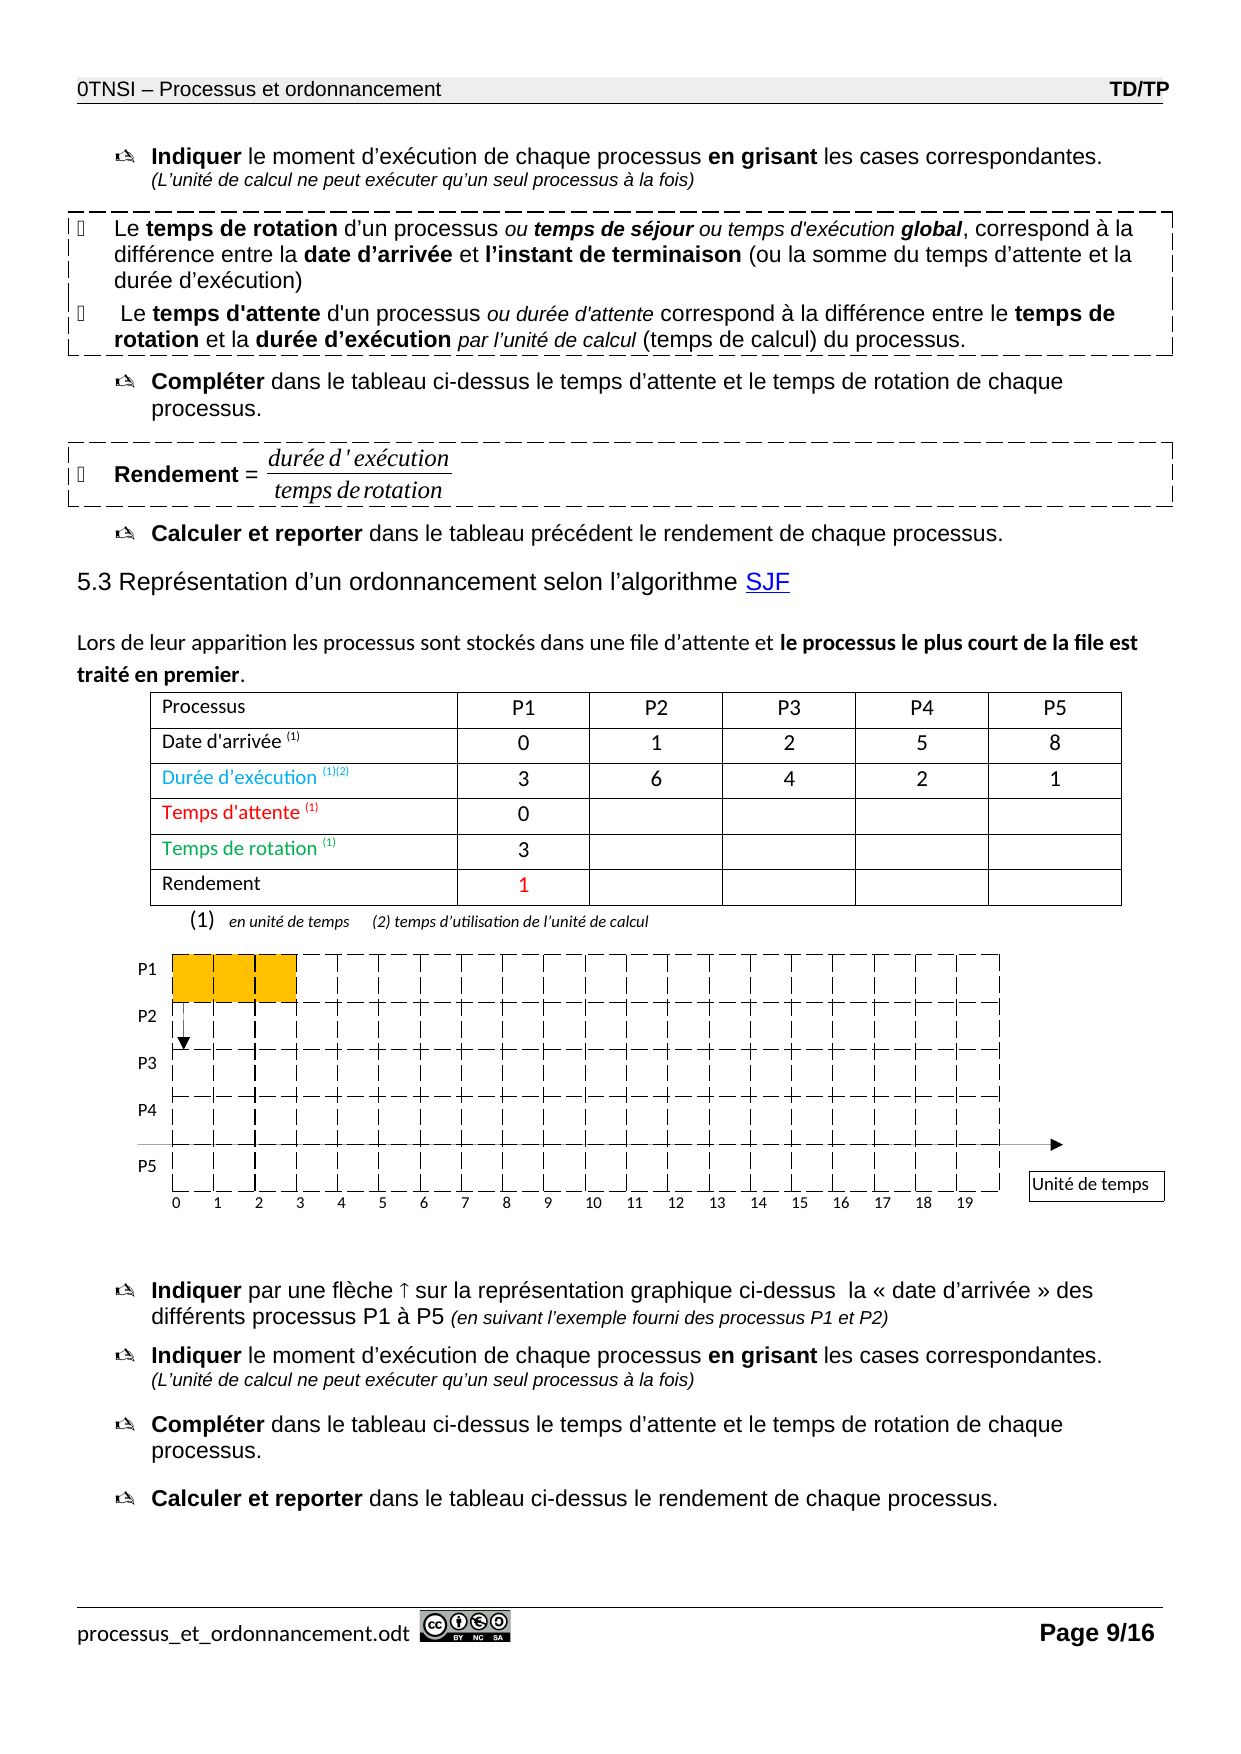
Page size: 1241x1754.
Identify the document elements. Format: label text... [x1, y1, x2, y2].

table_cell 7 [461, 1191, 503, 1238]
table_header P1 [126, 954, 172, 1002]
list Le temps d'attente d'un processus ou durée d'attente correspond à la différence entre le temps de rotation et la durée d’exécution par l’unité de calcul (temps de calcul) du processus. [67, 297, 1173, 356]
table_cell [874, 1096, 916, 1143]
table_cell [590, 870, 722, 904]
table_cell 10 [585, 1191, 627, 1238]
table_cell 19 [957, 1191, 999, 1238]
table_cell [709, 1096, 750, 1143]
list Indiquer par une flèche  sur la représentation graphique ci-dessus la « date d’arrivée » des différents processus P1 à P5 (en suivant l’exemple fourni des processus P1 et P2) [114, 1277, 1163, 1330]
table_header [296, 954, 337, 1002]
table_cell [750, 1002, 792, 1049]
table_cell [750, 1049, 792, 1096]
table_cell [957, 1144, 999, 1191]
table_cell [792, 1049, 833, 1096]
table_cell [723, 870, 855, 904]
table_cell [709, 1049, 750, 1096]
table_cell 3 [458, 835, 589, 869]
table_cell [585, 1002, 627, 1049]
table_cell [957, 1002, 999, 1049]
table_cell [792, 1002, 833, 1049]
list Unité de temps [1032, 1172, 1161, 1195]
table_cell [173, 1144, 214, 1191]
table_header P3 [723, 693, 855, 727]
table_header [420, 954, 461, 1002]
table_cell [296, 1096, 337, 1143]
table_cell [668, 1144, 709, 1191]
table_header [338, 954, 379, 1002]
table_cell [792, 1144, 833, 1191]
table_header [792, 954, 833, 1002]
table_cell [379, 1002, 420, 1049]
table_cell 15 [792, 1191, 833, 1238]
list Compléter dans le tableau ci-dessus le temps d’attente et le temps de rotation de chaque processus. [114, 368, 1163, 421]
table_cell 11 [627, 1191, 668, 1238]
table_cell [833, 1002, 874, 1049]
table_header [585, 954, 627, 1002]
table_cell [503, 1144, 544, 1191]
table_cell 5 [856, 729, 988, 763]
table_cell P4 [126, 1096, 172, 1143]
table_cell [255, 1002, 296, 1049]
table_cell [255, 1049, 296, 1096]
table_cell Temps d'attente (1) [151, 799, 457, 834]
table_cell [338, 1144, 379, 1191]
table_cell Durée d’exécution (1)(2) [151, 764, 457, 798]
list Indiquer le moment d’exécution de chaque processus en grisant les cases correspondantes. (L’unité de calcul ne peut exécuter qu’un seul processus à la fois) [114, 143, 1163, 191]
table_cell [214, 1049, 255, 1096]
table_cell [461, 1049, 503, 1096]
table_cell [503, 1049, 544, 1096]
table_cell [627, 1002, 668, 1049]
table_cell [989, 870, 1121, 904]
table_cell [723, 835, 855, 869]
list Le temps de rotation d’un processus ou temps de séjour ou temps d'exécution global, correspond à la différence entre la date d’arrivée et l’instant de terminaison (ou la somme du temps d’attente et la durée d’exécution) [67, 211, 1173, 294]
table_header [627, 954, 668, 1002]
table_cell [379, 1049, 420, 1096]
table_cell [296, 1002, 337, 1049]
table_cell [590, 799, 722, 834]
table_cell [461, 1096, 503, 1143]
table_cell P5 [126, 1144, 172, 1191]
table_cell 2 [856, 764, 988, 798]
table_cell [916, 1049, 957, 1096]
table_cell [916, 1144, 957, 1191]
table_cell 4 [723, 764, 855, 798]
table_cell 17 [874, 1191, 916, 1238]
table_cell [126, 1191, 172, 1238]
table_cell [338, 1002, 379, 1049]
table_cell [874, 1049, 916, 1096]
table_cell [668, 1049, 709, 1096]
table_cell [461, 1144, 503, 1191]
table_cell 2 [255, 1191, 296, 1238]
list Calculer et reporter dans le tableau précédent le rendement de chaque processus. [114, 519, 1163, 546]
table_header P5 [989, 693, 1121, 727]
table_cell 1 [590, 729, 722, 763]
table_cell [627, 1049, 668, 1096]
table_cell [338, 1049, 379, 1096]
table_cell [544, 1096, 585, 1143]
table_header P1 [458, 693, 589, 727]
table_cell [338, 1096, 379, 1143]
table_cell [957, 1096, 999, 1143]
list Indiquer le moment d’exécution de chaque processus en grisant les cases correspondantes. (L’unité de calcul ne peut exécuter qu’un seul processus à la fois) [114, 1342, 1163, 1390]
table_cell 1 [989, 764, 1121, 798]
table_cell 5 [379, 1191, 420, 1238]
table_cell [989, 799, 1121, 834]
table_cell [989, 835, 1121, 869]
table_cell [856, 835, 988, 869]
table_header Processus [151, 693, 457, 727]
table_cell 13 [709, 1191, 750, 1238]
table_cell [503, 1096, 544, 1143]
table_cell [957, 1049, 999, 1096]
table_cell [420, 1096, 461, 1143]
table_cell [627, 1096, 668, 1143]
table_cell [420, 1049, 461, 1096]
table_header [874, 954, 916, 1002]
table_cell [833, 1049, 874, 1096]
table_header [503, 954, 544, 1002]
table_cell [420, 1144, 461, 1191]
table_cell [379, 1144, 420, 1191]
table_header [668, 954, 709, 1002]
list Rendement = [67, 442, 1173, 507]
table_cell 14 [750, 1191, 792, 1238]
table_cell [627, 1144, 668, 1191]
table_cell 12 [668, 1191, 709, 1238]
table_header [461, 954, 503, 1002]
table_cell [916, 1096, 957, 1143]
list Compléter dans le tableau ci-dessus le temps d’attente et le temps de rotation de chaque processus. [114, 1411, 1163, 1464]
table_cell [585, 1144, 627, 1191]
table_cell Date d'arrivée (1) [151, 729, 457, 763]
table_cell [173, 1096, 214, 1143]
table_cell [173, 1002, 214, 1049]
text 5.3 Représentation d’un ordonnancement selon l’algorithme SJF [77, 567, 1163, 595]
table_cell [544, 1049, 585, 1096]
table_header [750, 954, 792, 1002]
table_cell 0 [458, 729, 589, 763]
table_cell [214, 1002, 255, 1049]
table_header [255, 954, 296, 1002]
list en unité de temps (2) temps d’utilisation de l’unité de calcul [189, 906, 1163, 933]
table_cell [503, 1002, 544, 1049]
table_cell [544, 1144, 585, 1191]
table_cell [750, 1144, 792, 1191]
table_cell 3 [458, 764, 589, 798]
table_header [957, 954, 999, 1002]
text Lors de leur apparition les processus sont stockés dans une file d’attente et le processus le plus court de la file est traité en premier. [77, 628, 1163, 688]
table_cell [874, 1002, 916, 1049]
table_cell 6 [420, 1191, 461, 1238]
picture [419, 1610, 511, 1642]
table_header [709, 954, 750, 1002]
table_cell [296, 1144, 337, 1191]
table_cell [874, 1144, 916, 1191]
table_cell [296, 1049, 337, 1096]
table_header [214, 954, 255, 1002]
table_cell 3 [296, 1191, 337, 1238]
table_cell [668, 1096, 709, 1143]
table_cell 0 [173, 1191, 214, 1238]
table_cell 6 [590, 764, 722, 798]
table_cell 18 [916, 1191, 957, 1238]
table_cell 4 [338, 1191, 379, 1238]
table_cell [750, 1096, 792, 1143]
table_cell 9 [544, 1191, 585, 1238]
table_header P4 [856, 693, 988, 727]
table_cell [173, 1049, 214, 1096]
table_cell [792, 1096, 833, 1143]
table_header [379, 954, 420, 1002]
table_cell [544, 1002, 585, 1049]
table_cell 1 [458, 870, 589, 904]
table_cell [214, 1144, 255, 1191]
table_cell [255, 1144, 296, 1191]
table_cell 16 [833, 1191, 874, 1238]
table_cell [420, 1002, 461, 1049]
table_cell 0 [458, 799, 589, 834]
table_cell [916, 1002, 957, 1049]
table_header [916, 954, 957, 1002]
table_cell [668, 1002, 709, 1049]
table_cell [833, 1144, 874, 1191]
table_header [544, 954, 585, 1002]
table_cell [833, 1096, 874, 1143]
table_cell [585, 1096, 627, 1143]
table_cell [856, 799, 988, 834]
table_cell 8 [989, 729, 1121, 763]
table_header [833, 954, 874, 1002]
table_cell [590, 835, 722, 869]
table_cell 1 [214, 1191, 255, 1238]
table_cell [856, 870, 988, 904]
table_cell Temps de rotation (1) [151, 835, 457, 869]
table_cell [255, 1096, 296, 1143]
table_header [173, 954, 214, 1002]
list Calculer et reporter dans le tableau ci-dessus le rendement de chaque processus. [114, 1484, 1163, 1511]
table_cell [379, 1096, 420, 1143]
table_cell [214, 1096, 255, 1143]
table_cell [723, 799, 855, 834]
table_cell P2 [126, 1002, 172, 1049]
table_cell [585, 1049, 627, 1096]
table_cell 2 [723, 729, 855, 763]
table_cell P3 [126, 1049, 172, 1096]
table_cell 8 [503, 1191, 544, 1238]
table_cell Rendement [151, 870, 457, 904]
table_cell [709, 1002, 750, 1049]
table_header P2 [590, 693, 722, 727]
table_cell [461, 1002, 503, 1049]
table_cell [709, 1144, 750, 1191]
